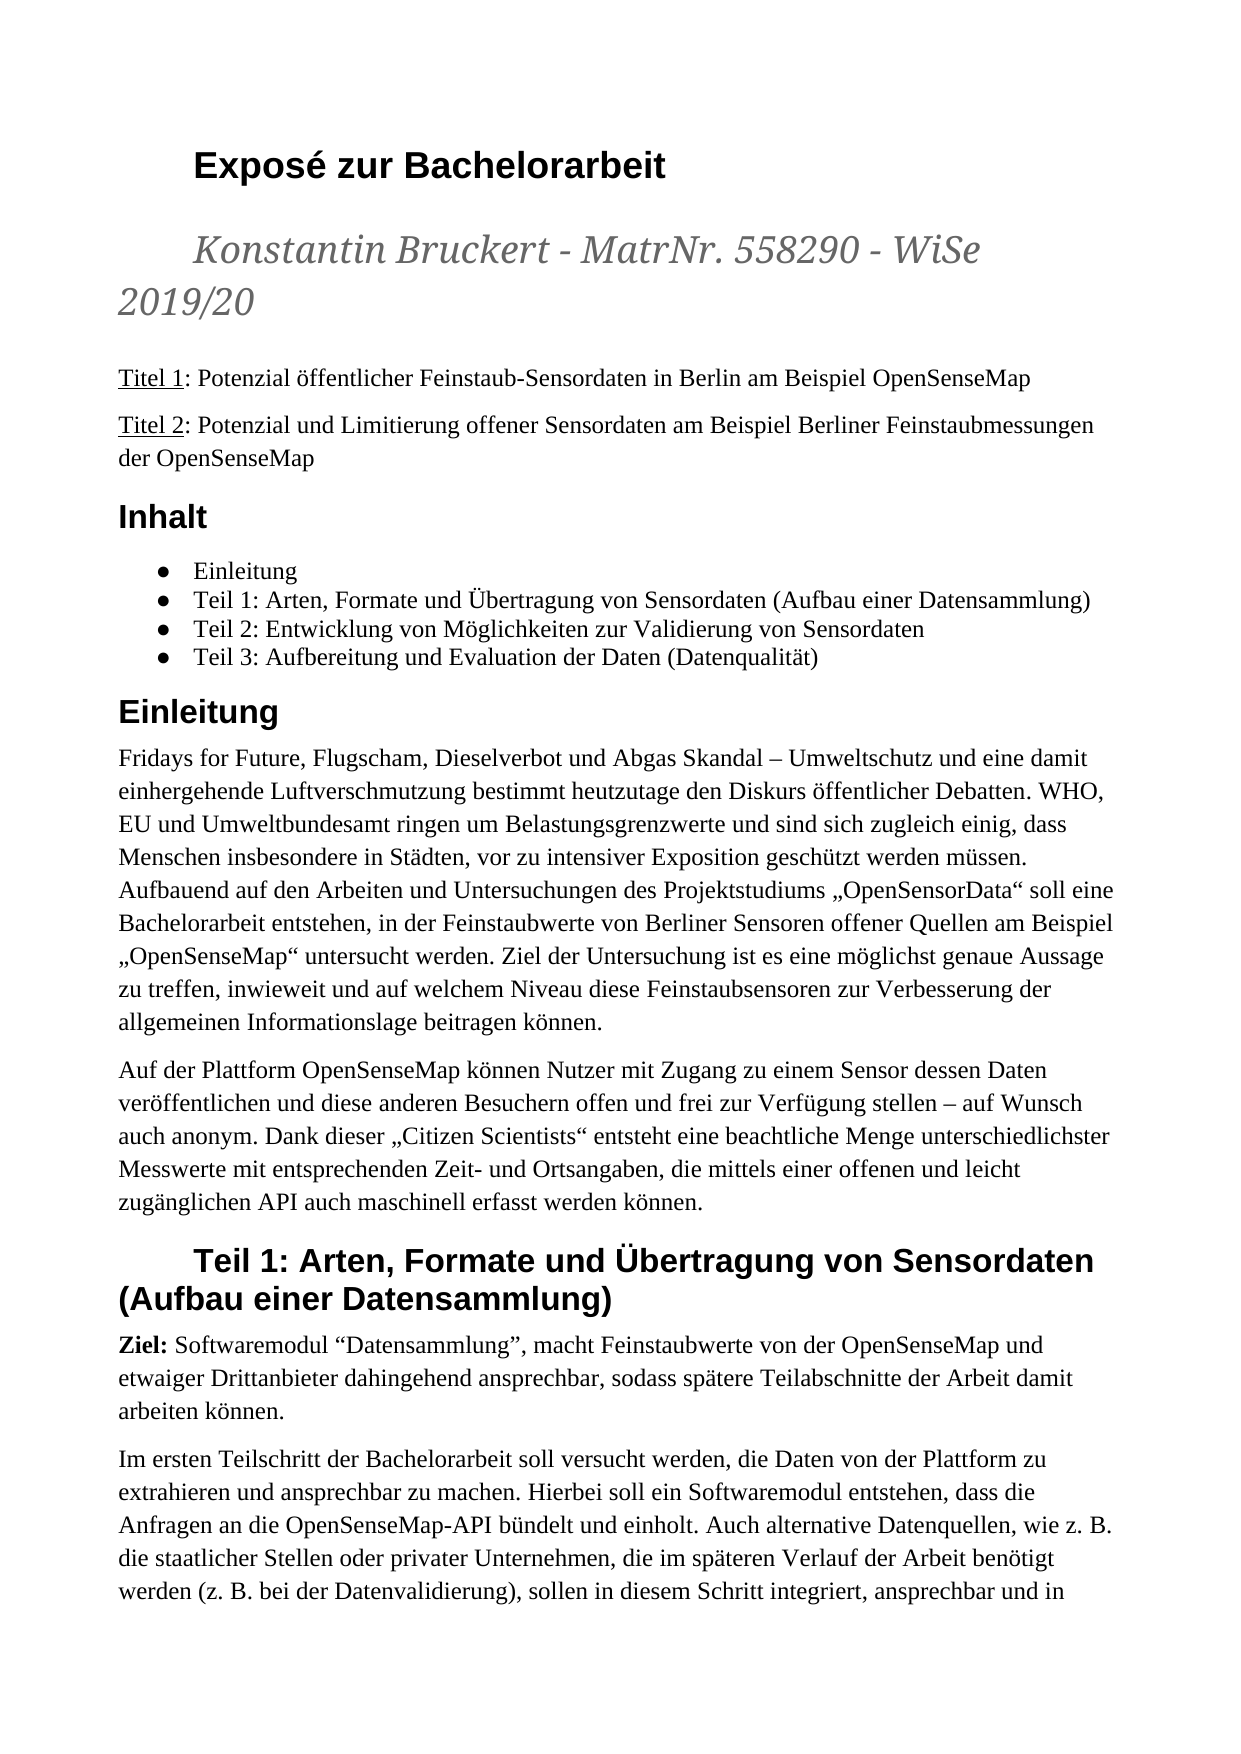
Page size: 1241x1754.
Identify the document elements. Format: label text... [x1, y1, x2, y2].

list Teil 2: Entwicklung von Möglichkeiten zur Validierung von Sensordaten [156, 614, 1122, 642]
list Einleitung [156, 556, 1122, 585]
subtitle Konstantin Bruckert - MatrNr. 558290 - WiSe 2019/20 [118, 224, 1122, 326]
subtitle Inhalt [118, 497, 1122, 536]
subtitle Exposé zur Bachelorarbeit [118, 143, 1122, 186]
text Ziel: Softwaremodul “Datensammlung”, macht Feinstaubwerte von der OpenSenseMap und etwaiger Drittanbieter dahingehend ansprechbar, sodass spätere Teilabschnitte der Arbeit damit arbeiten können. [118, 1330, 1122, 1425]
text Im ersten Teilschritt der Bachelorarbeit soll versucht werden, die Daten von der Plattform zu extrahieren und ansprechbar zu machen. Hierbei soll ein Softwaremodul entstehen, dass die Anfragen an die OpenSenseMap-API bündelt und einholt. Auch alternative Datenquellen, wie z. B. die staatlicher Stellen oder privater Unternehmen, die im späteren Verlauf der Arbeit benötigt werden (z. B. bei der Datenvalidierung), sollen in diesem Schritt integriert, ansprechbar und in [118, 1444, 1122, 1604]
subtitle Teil 1: Arten, Formate und Übertragung von Sensordaten (Aufbau einer Datensammlung) [118, 1241, 1122, 1317]
text Fridays for Future, Flugscham, Dieselverbot und Abgas Skandal – Umweltschutz und eine damit einhergehende Luftverschmutzung bestimmt heutzutage den Diskurs öffentlicher Debatten. WHO, EU und Umweltbundesamt ringen um Belastungsgrenzwerte und sind sich zugleich einig, dass Menschen insbesondere in Städten, vor zu intensiver Exposition geschützt werden müssen. Aufbauend auf den Arbeiten und Untersuchungen des Projektstudiums „OpenSensorData“ soll eine Bachelorarbeit entstehen, in der Feinstaubwerte von Berliner Sensoren offener Quellen am Beispiel „OpenSenseMap“ untersucht werden. Ziel der Untersuchung ist es eine möglichst genaue Aussage zu treffen, inwieweit und auf welchem Niveau diese Feinstaubsensoren zur Verbesserung der allgemeinen Informationslage beitragen können. [118, 743, 1122, 1036]
subtitle Einleitung [118, 692, 1122, 730]
text Titel 2: Potenzial und Limitierung offener Sensordaten am Beispiel Berliner Feinstaubmessungen der OpenSenseMap [118, 411, 1122, 472]
list Teil 3: Aufbereitung und Evaluation der Daten (Datenqualität) [156, 642, 1122, 671]
text Auf der Plattform OpenSenseMap können Nutzer mit Zugang zu einem Sensor dessen Daten veröffentlichen und diese anderen Besuchern offen und frei zur Verfügung stellen – auf Wunsch auch anonym. Dank dieser „Citizen Scientists“ entsteht eine beachtliche Menge unterschiedlichster Messwerte mit entsprechenden Zeit- und Ortsangaben, die mittels einer offenen und leicht zugänglichen API auch maschinell erfasst werden können. [118, 1055, 1122, 1216]
text Titel 1: Potenzial öffentlicher Feinstaub-Sensordaten in Berlin am Beispiel OpenSenseMap [118, 363, 1122, 392]
list Teil 1: Arten, Formate und Übertragung von Sensordaten (Aufbau einer Datensammlung) [156, 585, 1122, 614]
